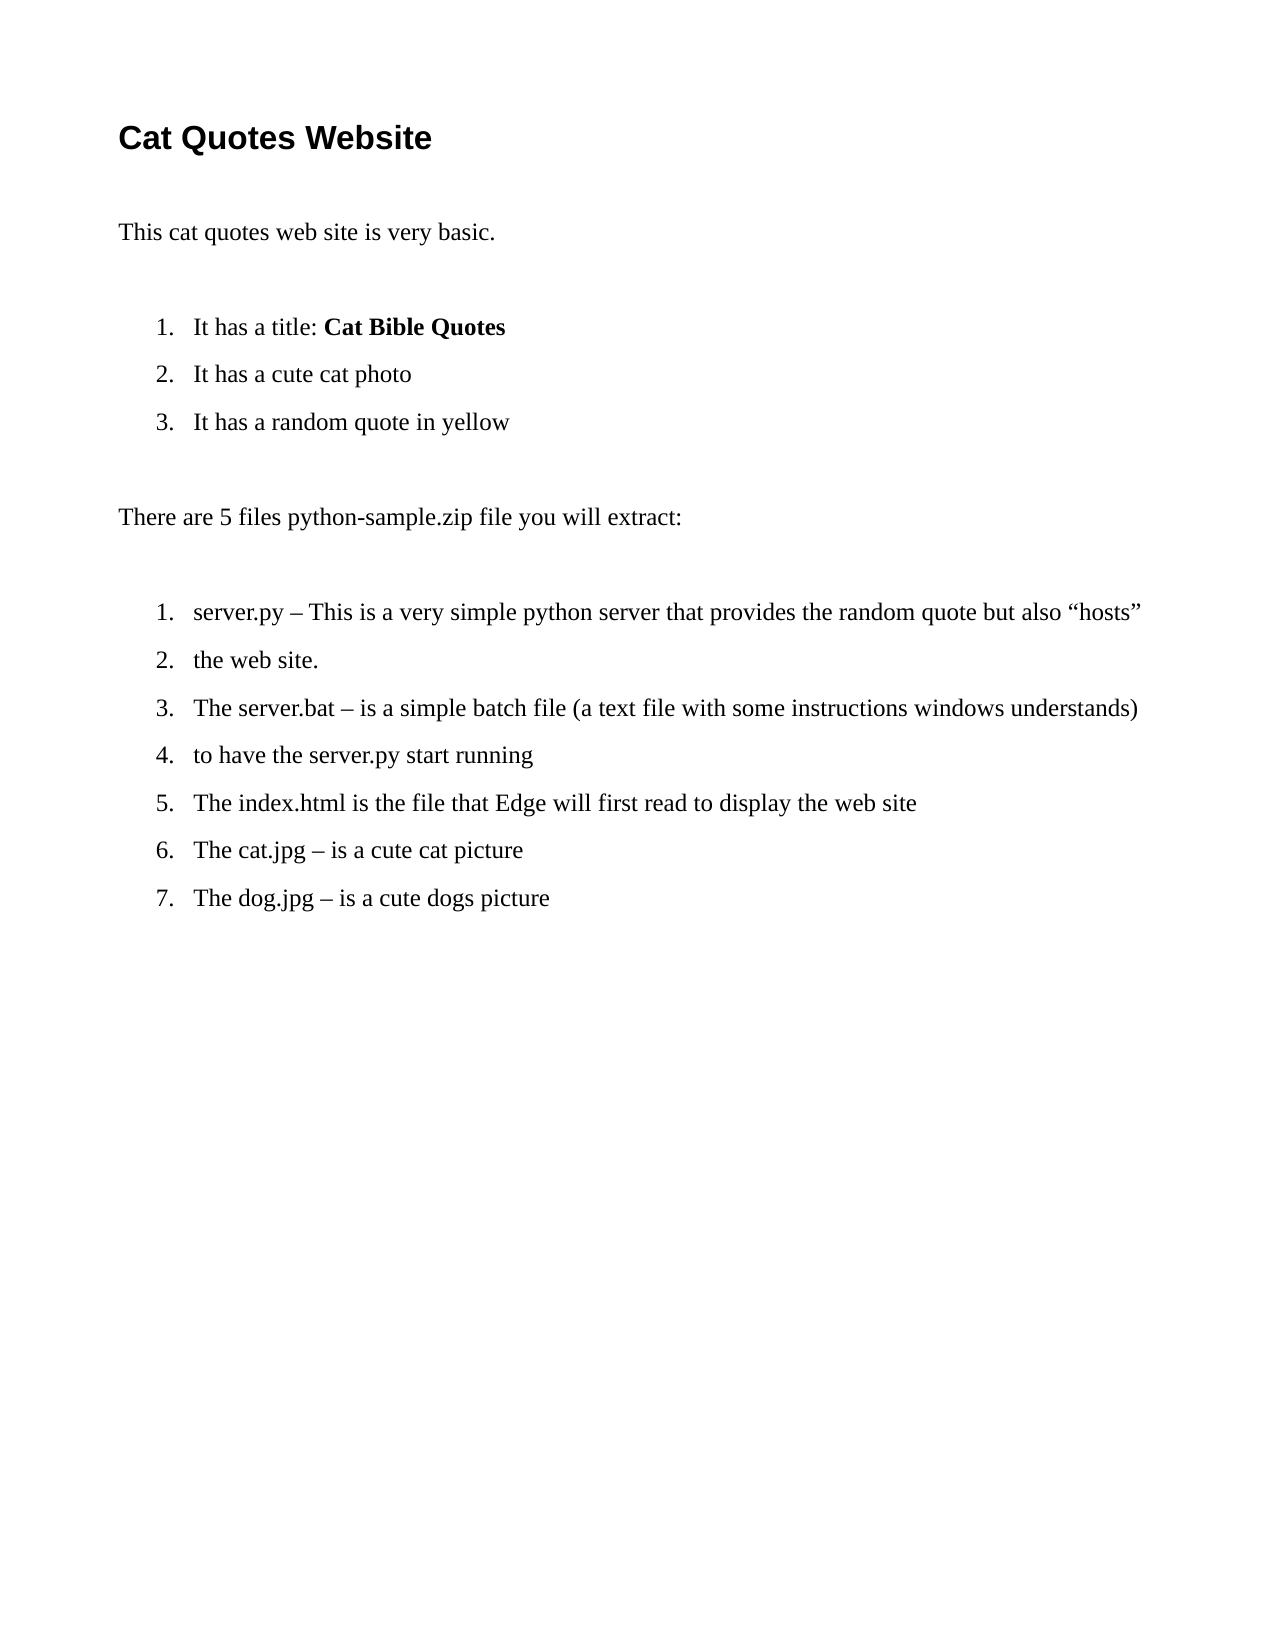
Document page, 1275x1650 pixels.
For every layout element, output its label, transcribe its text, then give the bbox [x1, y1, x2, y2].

list It has a title: Cat Bible Quotes [156, 312, 1157, 341]
list to have the server.py start running [156, 740, 1157, 769]
list It has a cute cat photo [156, 359, 1157, 388]
list The server.bat – is a simple batch file (a text file with some instructions windows understands) [156, 693, 1157, 721]
subtitle Cat Quotes Website [118, 118, 1157, 157]
list the web site. [156, 645, 1157, 674]
list The index.html is the file that Edge will first read to display the web site [156, 788, 1157, 817]
text There are 5 files python-sample.zip file you will extract: [118, 502, 1157, 531]
list The cat.jpg – is a cute cat picture [156, 836, 1157, 864]
list It has a random quote in yellow [156, 407, 1157, 436]
list The dog.jpg – is a cute dogs picture [156, 883, 1157, 912]
text This cat quotes web site is very basic. [118, 217, 1157, 245]
list server.py – This is a very simple python server that provides the random quote but also “hosts” [156, 597, 1157, 626]
